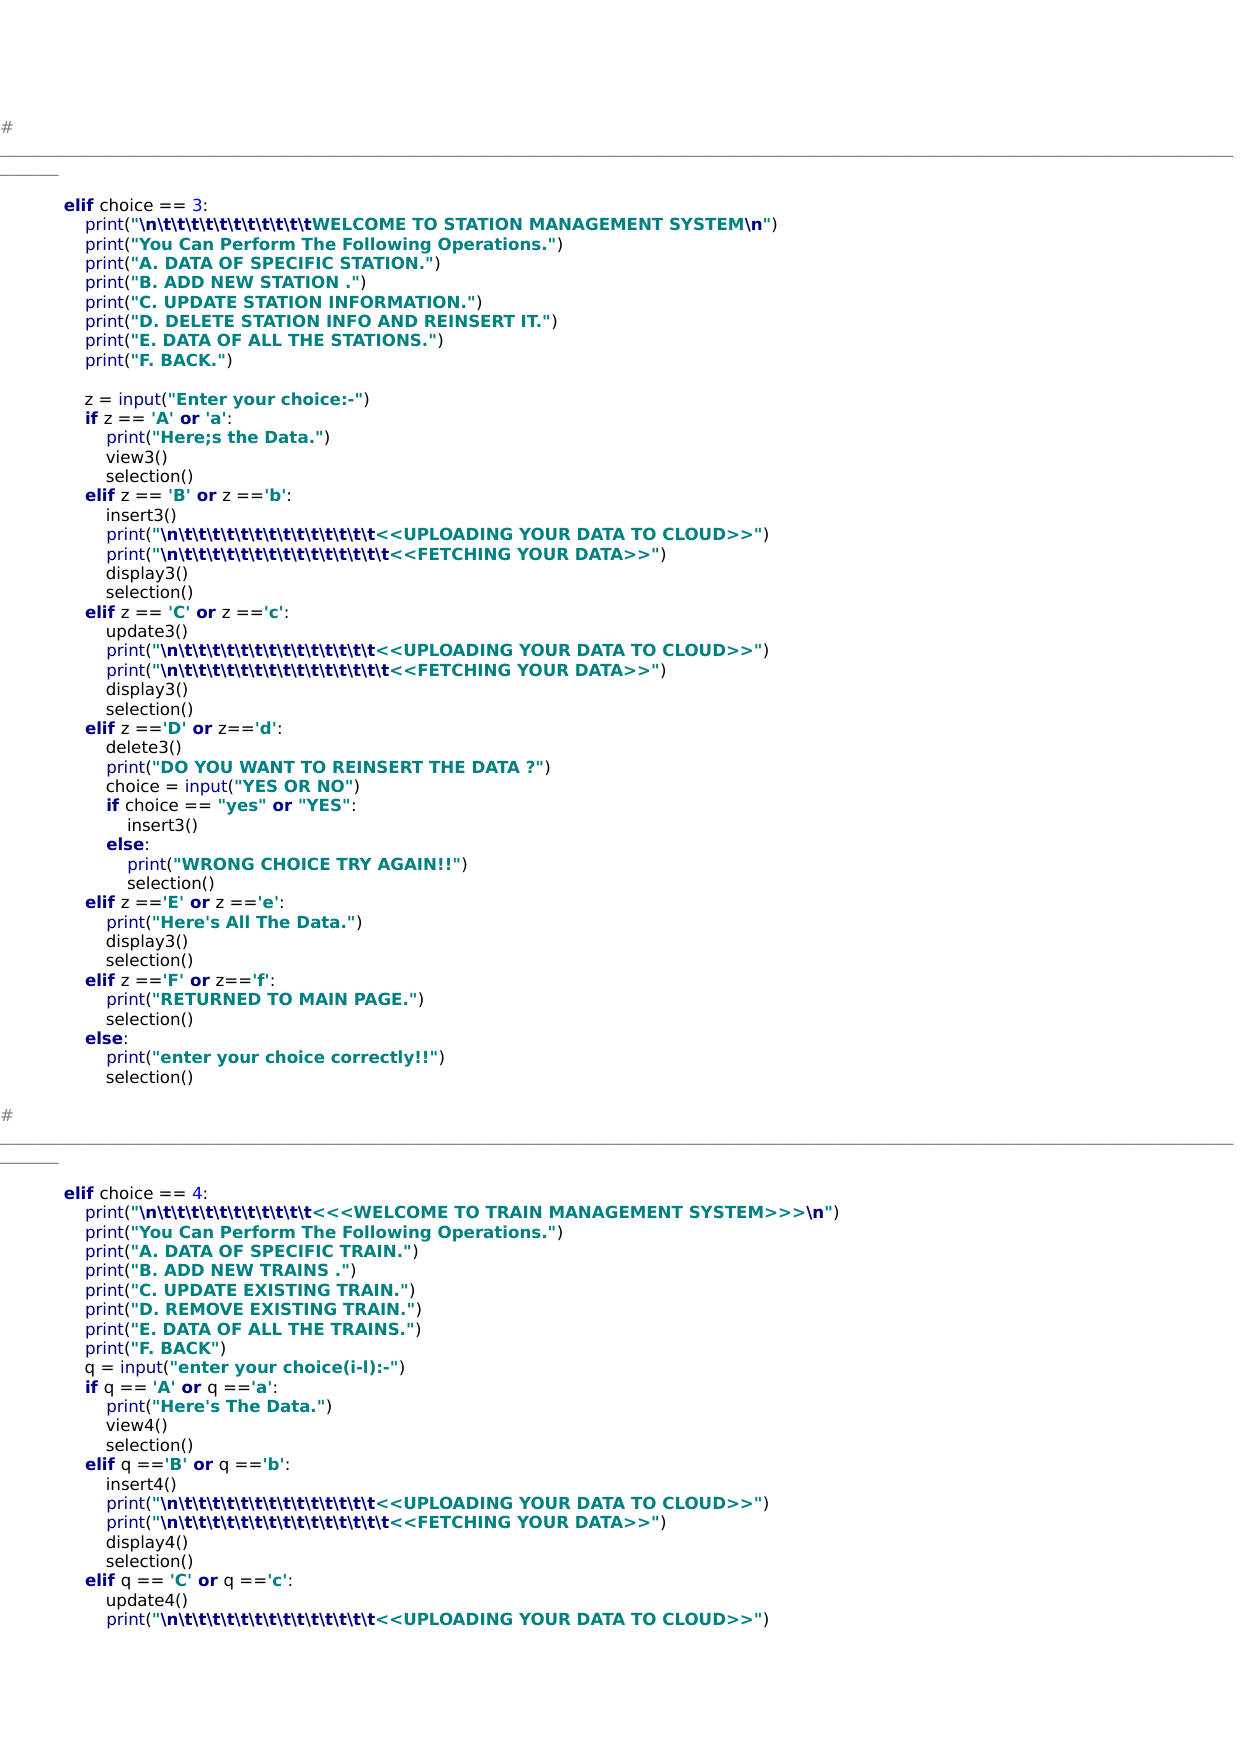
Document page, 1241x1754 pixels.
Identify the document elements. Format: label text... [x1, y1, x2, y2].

text # ___________________________________________________________________________________________________________________________________________________________ elif choice == 3: print("\n\t\t\t\t\t\t\t\t\t\t\tWELCOME TO STATION MANAGEMENT SYSTEM\n") print("You Can Perform The Following Operations.") print("A. DATA OF SPECIFIC STATION.") print("B. ADD NEW STATION .") print("C. UPDATE STATION INFORMATION.") print("D. DELETE STATION INFO AND REINSERT IT.") print("E. DATA OF ALL THE STATIONS.") print("F. BACK.") z = input("Enter your choice:-") if z == 'A' or 'a': print("Here;s the Data.") view3() selection() elif z == 'B' or z =='b': insert3() print("\n\t\t\t\t\t\t\t\t\t\t\t\t\t\t<<UPLOADING YOUR DATA TO CLOUD>>") print("\n\t\t\t\t\t\t\t\t\t\t\t\t\t\t\t<<FETCHING YOUR DATA>>") display3() selection() elif z == 'C' or z =='c': update3() print("\n\t\t\t\t\t\t\t\t\t\t\t\t\t\t<<UPLOADING YOUR DATA TO CLOUD>>") print("\n\t\t\t\t\t\t\t\t\t\t\t\t\t\t\t<<FETCHING YOUR DATA>>") display3() selection() elif z =='D' or z=='d': delete3() print("DO YOU WANT TO REINSERT THE DATA ?") choice = input("YES OR NO") if choice == "yes" or "YES": insert3() else: print("WRONG CHOICE TRY AGAIN!!") selection() elif z =='E' or z =='e': print("Here's All The Data.") display3() selection() elif z =='F' or z=='f': print("RETURNED TO MAIN PAGE.") selection() else: print("enter your choice correctly!!") selection() # ___________________________________________________________________________________________________________________________________________________________ elif choice == 4: print("\n\t\t\t\t\t\t\t\t\t\t\t<<<WELCOME TO TRAIN MANAGEMENT SYSTEM>>>\n") print("You Can Perform The Following Operations.") print("A. DATA OF SPECIFIC TRAIN.") print("B. ADD NEW TRAINS .") print("C. UPDATE EXISTING TRAIN.") print("D. REMOVE EXISTING TRAIN.") print("E. DATA OF ALL THE TRAINS.") print("F. BACK") q = input("enter your choice(i-l):-") if q == 'A' or q =='a': print("Here's The Data.") view4() selection() elif q =='B' or q =='b': insert4() print("\n\t\t\t\t\t\t\t\t\t\t\t\t\t\t<<UPLOADING YOUR DATA TO CLOUD>>") print("\n\t\t\t\t\t\t\t\t\t\t\t\t\t\t\t<<FETCHING YOUR DATA>>") display4() selection() elif q == 'C' or q =='c': update4() print("\n\t\t\t\t\t\t\t\t\t\t\t\t\t\t<<UPLOADING YOUR DATA TO CLOUD>>") [0, 118, 1240, 1629]
